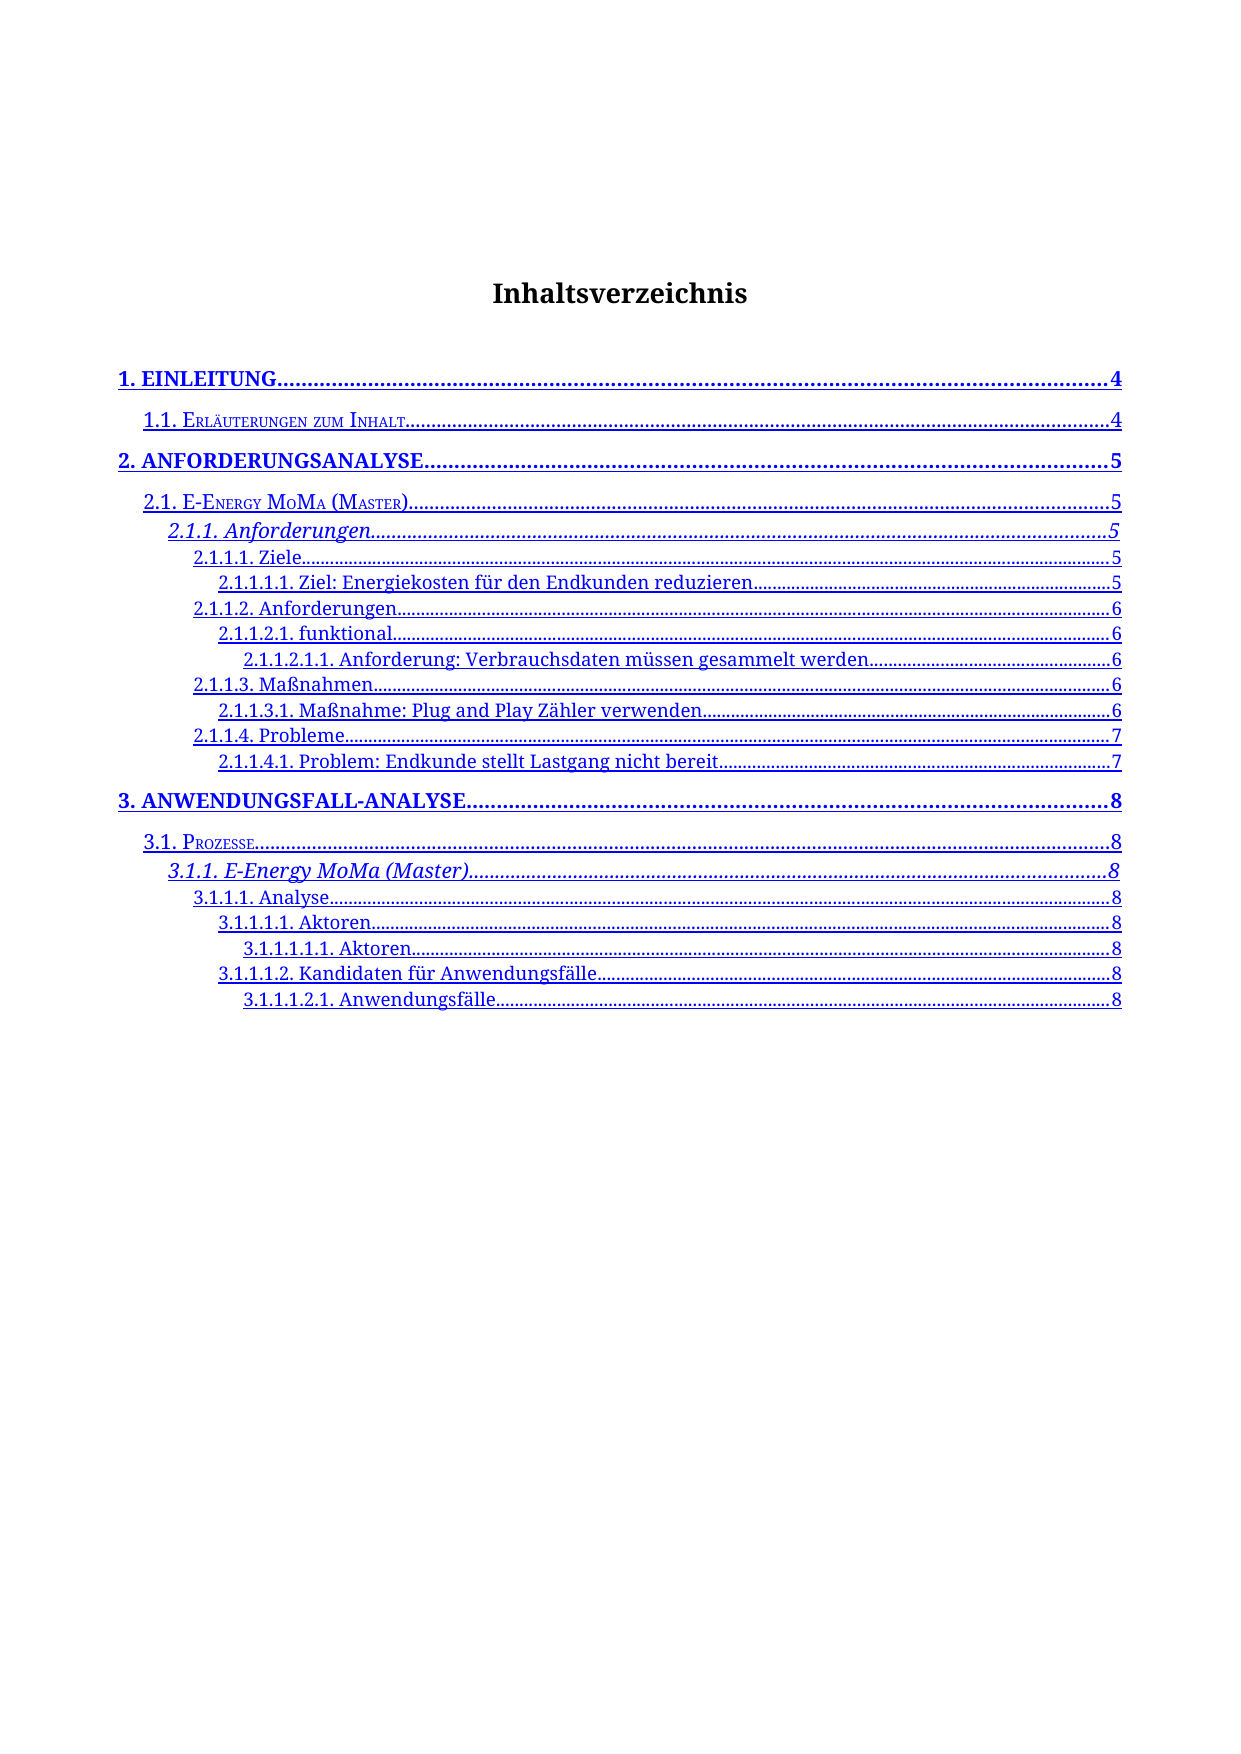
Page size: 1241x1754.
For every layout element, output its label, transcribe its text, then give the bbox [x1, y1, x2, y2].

text 2.1.1.1.1. Ziel: Energiekosten für den Endkunden reduzieren 5 [218, 570, 1122, 591]
text 3.1. Prozesse 8 [143, 827, 1122, 851]
text 2.1.1.2. Anforderungen 6 [193, 595, 1122, 617]
text 2.1.1.3.1. Maßnahme: Plug and Play Zähler verwenden 6 [218, 697, 1122, 719]
text 3.1.1. E-Energy MoMa (Master) 8 [168, 856, 1122, 884]
text 2.1.1. Anforderungen 5 [168, 516, 1122, 544]
text 2.1.1.3. Maßnahmen 6 [193, 672, 1122, 693]
text 2.1. E-Energy MoMa (Master) 5 [143, 487, 1122, 511]
title Inhaltsverzeichnis [118, 274, 1122, 311]
text 1. Einleitung 4 [118, 364, 1122, 389]
text 3.1.1.1. Analyse 8 [193, 884, 1122, 906]
text 3.1.1.1.1.1. Aktoren 8 [243, 935, 1122, 957]
text 1.1. Erläuterungen zum Inhalt 4 [143, 405, 1122, 429]
text 2. Anforderungsanalyse 5 [118, 446, 1122, 471]
text 2.1.1.2.1. funktional 6 [218, 621, 1122, 642]
text 3. Anwendungsfall-Analyse 8 [118, 786, 1122, 811]
text 3.1.1.1.1. Aktoren 8 [218, 910, 1122, 931]
text 2.1.1.4.1. Problem: Endkunde stellt Lastgang nicht bereit 7 [218, 748, 1122, 770]
text 2.1.1.4. Probleme 7 [193, 723, 1122, 744]
text 2.1.1.2.1.1. Anforderung: Verbrauchsdaten müssen gesammelt werden 6 [243, 646, 1122, 668]
text 2.1.1.1. Ziele 5 [193, 544, 1122, 566]
text 3.1.1.1.2. Kandidaten für Anwendungsfälle 8 [218, 961, 1122, 982]
text 3.1.1.1.2.1. Anwendungsfälle 8 [243, 986, 1122, 1008]
